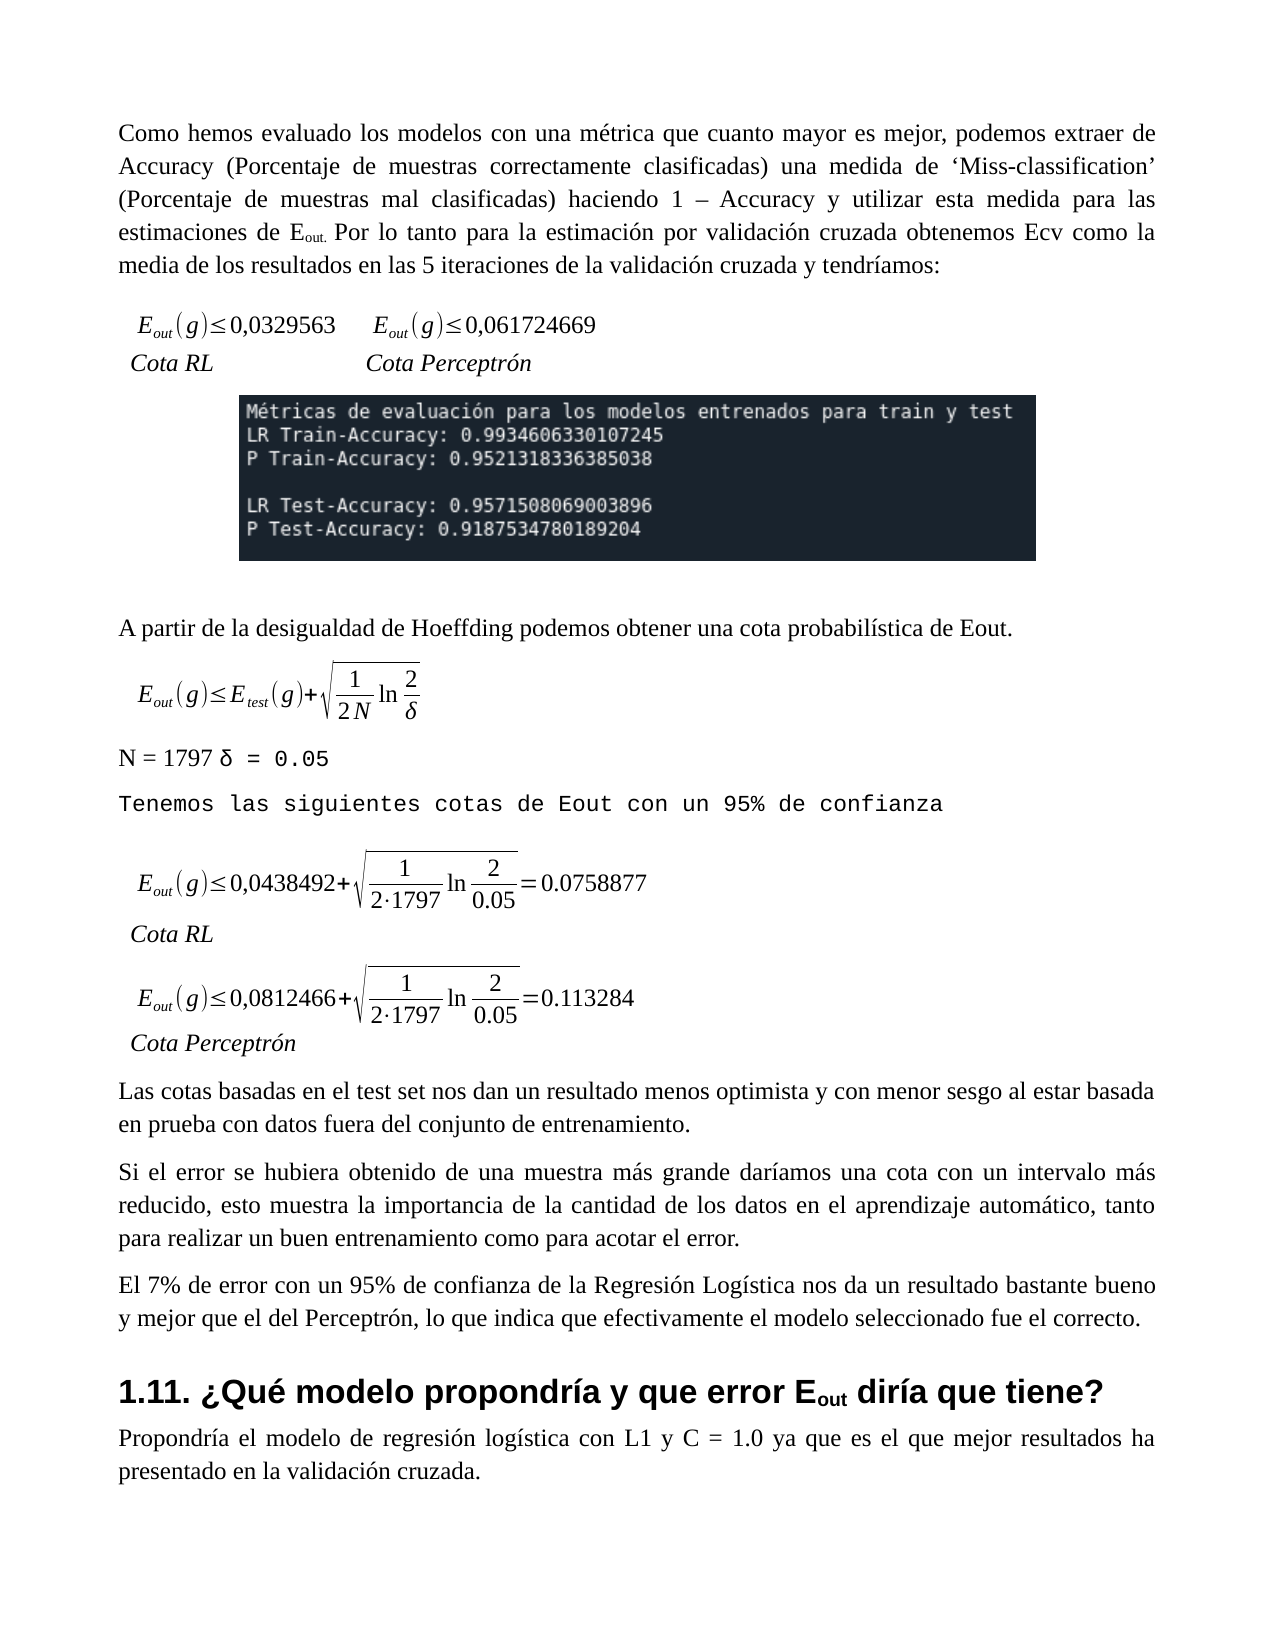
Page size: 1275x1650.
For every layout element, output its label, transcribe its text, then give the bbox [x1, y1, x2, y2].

text Si el error se hubiera obtenido de una muestra más grande daríamos una cota con un intervalo más reducido, esto muestra la importancia de la cantidad de los datos en el aprendizaje automático, tanto para realizar un buen entrenamiento como para acotar el error. [118, 1157, 1157, 1252]
text Cota Perceptrón [130, 964, 653, 1057]
text Las cotas basadas en el test set nos dan un resultado menos optimista y con menor sesgo al estar basada en prueba con datos fuera del conjunto de entrenamiento. [118, 1076, 1157, 1138]
text El 7% de error con un 95% de confianza de la Regresión Logística nos da un resultado bastante bueno y mejor que el del Perceptrón, lo que indica que efectivamente el modelo seleccionado fue el correcto. [118, 1270, 1157, 1332]
text Cota RL [130, 849, 653, 948]
text Tenemos las siguientes cotas de Eout con un 95% de confianza [118, 793, 1157, 818]
text N = 1797 δ = 0.05 [118, 743, 1157, 773]
text Propondría el modelo de regresión logística con L1 y C = 1.0 ya que es el que mejor resultados ha presentado en la validación cruzada. [118, 1423, 1157, 1485]
text Cota RL [130, 310, 342, 376]
text Como hemos evaluado los modelos con una métrica que cuanto mayor es mejor, podemos extraer de Accuracy (Porcentaje de muestras correctamente clasificadas) una medida de ‘Miss-classification’ (Porcentaje de muestras mal clasificadas) haciendo 1 – Accuracy y utilizar esta medida para las estimaciones de Eout. Por lo tanto para la estimación por validación cruzada obtenemos Ecv como la media de los resultados en las 5 iteraciones de la validación cruzada y tendríamos: [118, 118, 1157, 279]
text A partir de la desigualdad de Hoeffding podemos obtener una cota probabilística de Eout. [118, 613, 1157, 642]
subtitle 1.11. ¿Qué modelo propondría y que error Eout diría que tiene? [118, 1372, 1157, 1411]
text Cota Perceptrón [365, 310, 602, 376]
picture [239, 395, 1036, 561]
